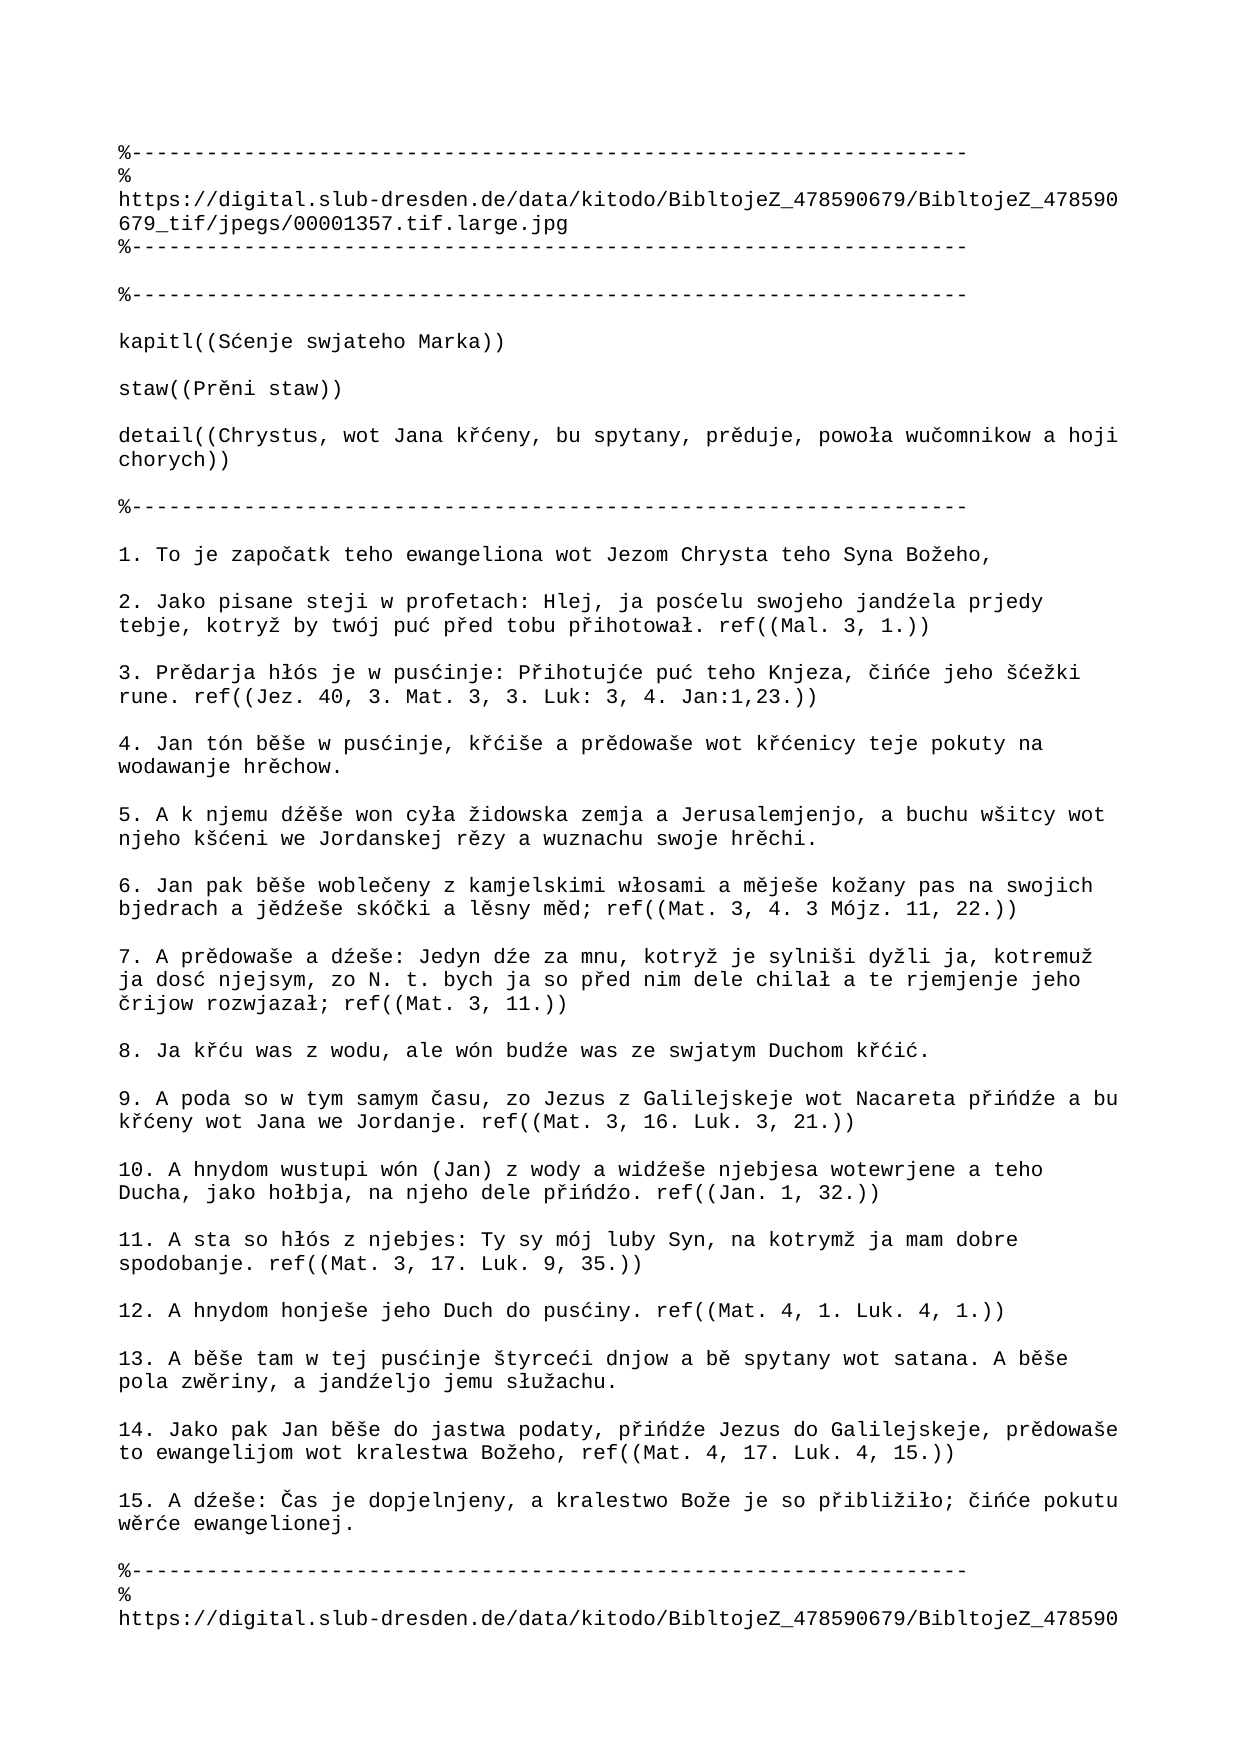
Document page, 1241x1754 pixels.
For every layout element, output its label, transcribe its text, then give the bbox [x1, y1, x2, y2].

text 15. A dźeše: Čas je dopjelnjeny, a kralestwo Bože je so přibližiło; čińće pokutu wěrće ewangelionej. [118, 1489, 1122, 1537]
text 4. Jan tón běše w pusćinje, křćiše a prědowaše wot křćenicy teje pokuty na wodawanje hrěchow. [118, 733, 1122, 780]
text % https://digital.slub-dresden.de/data/kitodo/BibltojeZ_478590679/BibltojeZ_478590679_tif/jpegs/00001357.tif.large.jpg %------------------------------------------------------------------- [118, 165, 1122, 260]
text 8. Ja křću was z wodu, ale wón budźe was ze swjatym Duchom křćić. [118, 1040, 1122, 1064]
text 11. A sta so hłós z njebjes: Ty sy mój luby Syn, na kotrymž ja mam dobre spodobanje. ref((Mat. 3, 17. Luk. 9, 35.)) [118, 1229, 1122, 1277]
text 13. A běše tam w tej pusćinje štyrceći dnjow a bě spytany wot satana. A běše pola zwěriny, a jandźeljo jemu słužachu. [118, 1348, 1122, 1395]
text %------------------------------------------------------------------- [118, 142, 1122, 165]
text %------------------------------------------------------------------- [118, 1561, 1122, 1584]
text 7. A prědowaše a dźeše: Jedyn dźe za mnu, kotryž je sylniši dyžli ja, kotremuž ja dosć njejsym, zo N. t. bych ja so před nim dele chilał a te rjemjenje jeho črijow rozwjazał; ref((Mat. 3, 11.)) [118, 946, 1122, 1017]
text % https://digital.slub-dresden.de/data/kitodo/BibltojeZ_478590679/BibltojeZ_478590 [118, 1584, 1122, 1631]
text %------------------------------------------------------------------- [118, 496, 1122, 520]
text 3. Prědarja hłós je w pusćinje: Přihotujće puć teho Knjeza, čińće jeho šćežki rune. ref((Jez. 40, 3. Mat. 3, 3. Luk: 3, 4. Jan:1,23.)) [118, 662, 1122, 709]
text 1. To je započatk teho ewangeliona wot Jezom Chrysta teho Syna Božeho, [118, 544, 1122, 567]
text staw((Prěni staw)) [118, 378, 1122, 402]
text detail((Chrystus, wot Jana křćeny, bu spytany, prěduje, powoła wučomnikow a hoji chorych)) [118, 426, 1122, 473]
text 5. A k njemu dźěše won cyła židowska zemja a Jerusalemjenjo, a buchu wšitcy wot njeho kšćeni we Jordanskej rězy a wuznachu swoje hrěchi. [118, 804, 1122, 851]
text kapitl((Sćenje swjateho Marka)) [118, 331, 1122, 354]
text 14. Jako pak Jan běše do jastwa podaty, přińdźe Jezus do Galilejskeje, prědowaše to ewangelijom wot kralestwa Božeho, ref((Mat. 4, 17. Luk. 4, 15.)) [118, 1419, 1122, 1466]
text 9. A poda so w tym samym času, zo Jezus z Galilejskeje wot Nacareta přińdźe a bu křćeny wot Jana we Jordanje. ref((Mat. 3, 16. Luk. 3, 21.)) [118, 1088, 1122, 1135]
text 12. A hnydom honješe jeho Duch do pusćiny. ref((Mat. 4, 1. Luk. 4, 1.)) [118, 1300, 1122, 1324]
text 2. Jako pisane steji w profetach: Hlej, ja posćelu swojeho jandźela prjedy tebje, kotryž by twój puć před tobu přihotował. ref((Mal. 3, 1.)) [118, 591, 1122, 638]
text 10. A hnydom wustupi wón (Jan) z wody a widźeše njebjesa wotewrjene a teho Ducha, jako hołbja, na njeho dele přińdźo. ref((Jan. 1, 32.)) [118, 1158, 1122, 1206]
text 6. Jan pak běše woblečeny z kamjelskimi włosami a měješe kožany pas na swojich bjedrach a jědźeše skóčki a lěsny měd; ref((Mat. 3, 4. 3 Mójz. 11, 22.)) [118, 875, 1122, 922]
text %------------------------------------------------------------------- [118, 284, 1122, 307]
